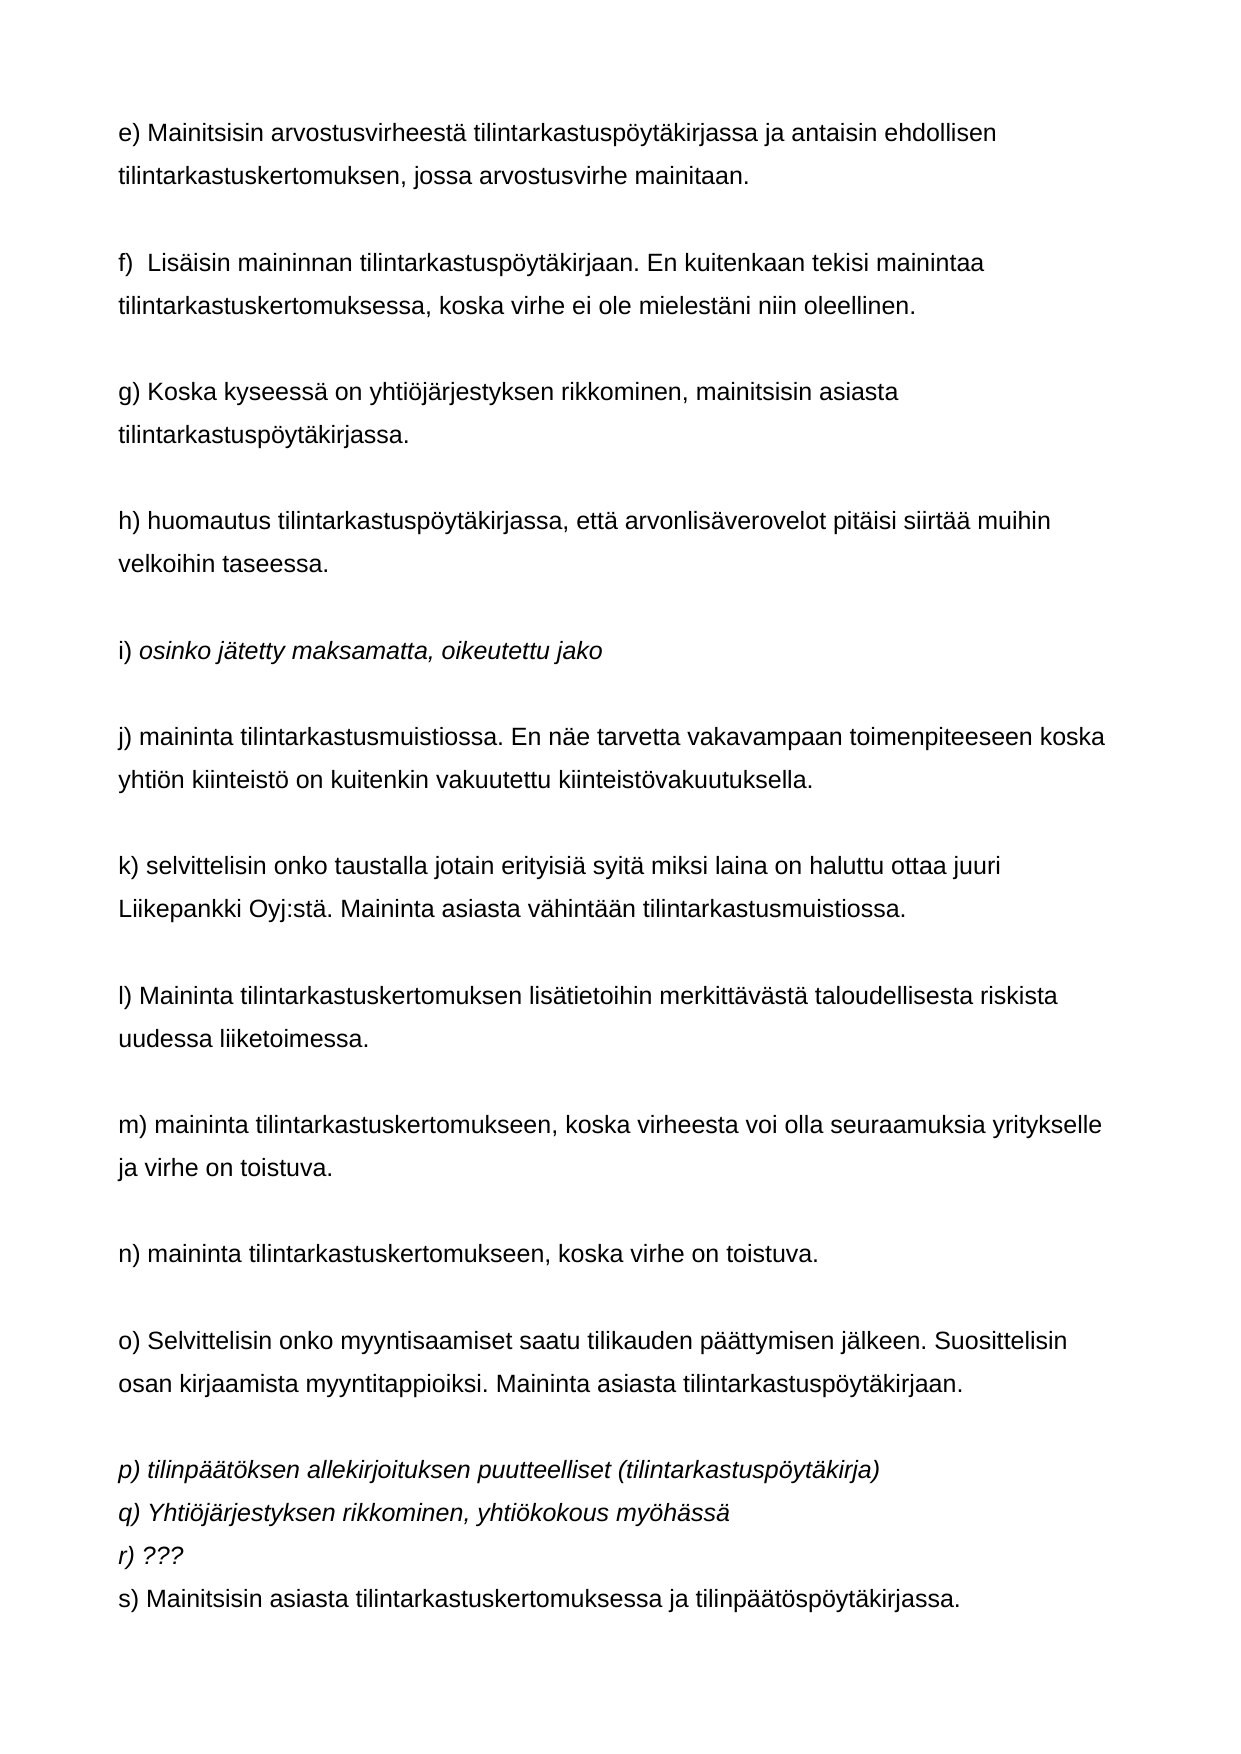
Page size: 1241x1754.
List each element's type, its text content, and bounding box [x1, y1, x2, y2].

text j) maininta tilintarkastusmuistiossa. En näe tarvetta vakavampaan toimenpiteeseen koska yhtiön kiinteistö on kuitenkin vakuutettu kiinteistövakuutuksella. [118, 722, 1122, 794]
text r) ??? [118, 1541, 1122, 1570]
text k) selvittelisin onko taustalla jotain erityisiä syitä miksi laina on haluttu ottaa juuri Liikepankki Oyj:stä. Maininta asiasta vähintään tilintarkastusmuistiossa. [118, 851, 1122, 923]
text l) Maininta tilintarkastuskertomuksen lisätietoihin merkittävästä taloudellisesta riskista uudessa liiketoimessa. [118, 981, 1122, 1052]
text s) Mainitsisin asiasta tilintarkastuskertomuksessa ja tilinpäätöspöytäkirjassa. [118, 1584, 1122, 1613]
text f) Lisäisin maininnan tilintarkastuspöytäkirjaan. En kuitenkaan tekisi mainintaa tilintarkastuskertomuksessa, koska virhe ei ole mielestäni niin oleellinen. [118, 247, 1122, 319]
text o) Selvittelisin onko myyntisaamiset saatu tilikauden päättymisen jälkeen. Suosittelisin osan kirjaamista myyntitappioiksi. Maininta asiasta tilintarkastuspöytäkirjaan. [118, 1326, 1122, 1397]
text p) tilinpäätöksen allekirjoituksen puutteelliset (tilintarkastuspöytäkirja) [118, 1455, 1122, 1484]
text h) huomautus tilintarkastuspöytäkirjassa, että arvonlisäverovelot pitäisi siirtää muihin velkoihin taseessa. [118, 506, 1122, 578]
text e) Mainitsisin arvostusvirheestä tilintarkastuspöytäkirjassa ja antaisin ehdollisen tilintarkastuskertomuksen, jossa arvostusvirhe mainitaan. [118, 118, 1122, 190]
text g) Koska kyseessä on yhtiöjärjestyksen rikkominen, mainitsisin asiasta tilintarkastuspöytäkirjassa. [118, 377, 1122, 449]
text i) osinko jätetty maksamatta, oikeutettu jako [118, 636, 1122, 664]
text m) maininta tilintarkastuskertomukseen, koska virheesta voi olla seuraamuksia yritykselle ja virhe on toistuva. [118, 1110, 1122, 1182]
text n) maininta tilintarkastuskertomukseen, koska virhe on toistuva. [118, 1239, 1122, 1268]
text q) Yhtiöjärjestyksen rikkominen, yhtiökokous myöhässä [118, 1498, 1122, 1527]
